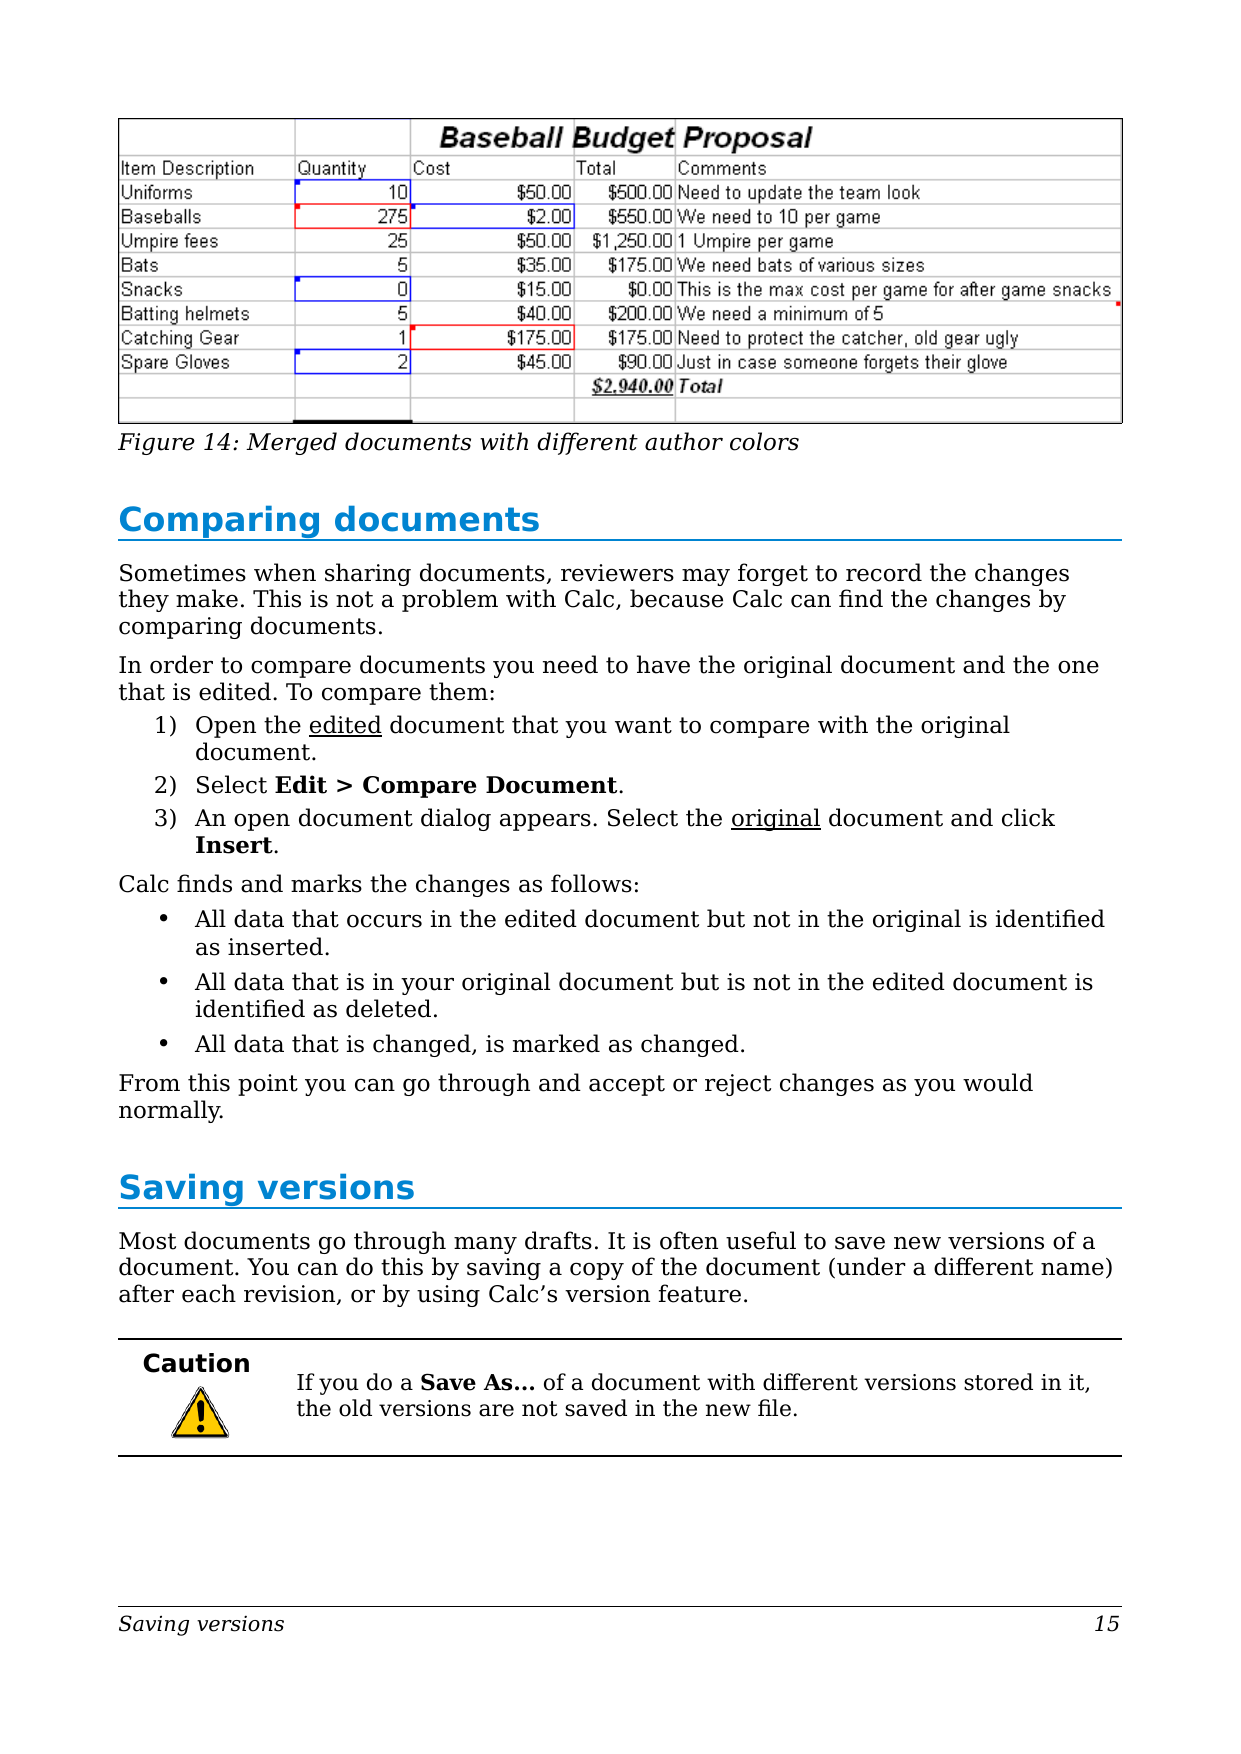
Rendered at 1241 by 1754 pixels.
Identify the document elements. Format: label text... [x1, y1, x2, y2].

picture [167, 1382, 233, 1442]
list Calc finds and marks the changes as follows: [118, 872, 1122, 898]
list In order to compare documents you need to have the original document and the one that is edited. To compare them: [118, 652, 1122, 706]
table_header Caution [118, 1340, 275, 1455]
text Figure 14: Merged documents with different author colors [118, 429, 1122, 456]
list An open document dialog appears. Select the original document and click Insert. [177, 805, 1122, 859]
subtitle Comparing documents [118, 500, 1122, 539]
table_header If you do a Save As... of a document with different versions stored in it, the old versions are not saved in the new file. [275, 1340, 1122, 1455]
picture [119, 119, 1122, 423]
list All data that occurs in the edited document but not in the original is identified as inserted. [156, 905, 1122, 961]
text Most documents go through many drafts. It is often useful to save new versions of a document. You can do this by saving a copy of the document (under a different name) after each revision, or by using Calc’s version feature. [118, 1228, 1122, 1308]
list All data that is changed, is marked as changed. [156, 1029, 1122, 1058]
text Sometimes when sharing documents, reviewers may forget to record the changes they make. This is not a problem with Calc, because Calc can find the changes by comparing documents. [118, 560, 1122, 640]
list Open the edited document that you want to compare with the original document. [177, 712, 1122, 766]
list Select Edit > Compare Document. [177, 772, 1122, 799]
list All data that is in your original document but is not in the edited document is identified as deleted. [156, 967, 1122, 1023]
text From this point you can go through and accept or reject changes as you would normally. [118, 1070, 1122, 1124]
subtitle Saving versions [118, 1168, 1122, 1207]
